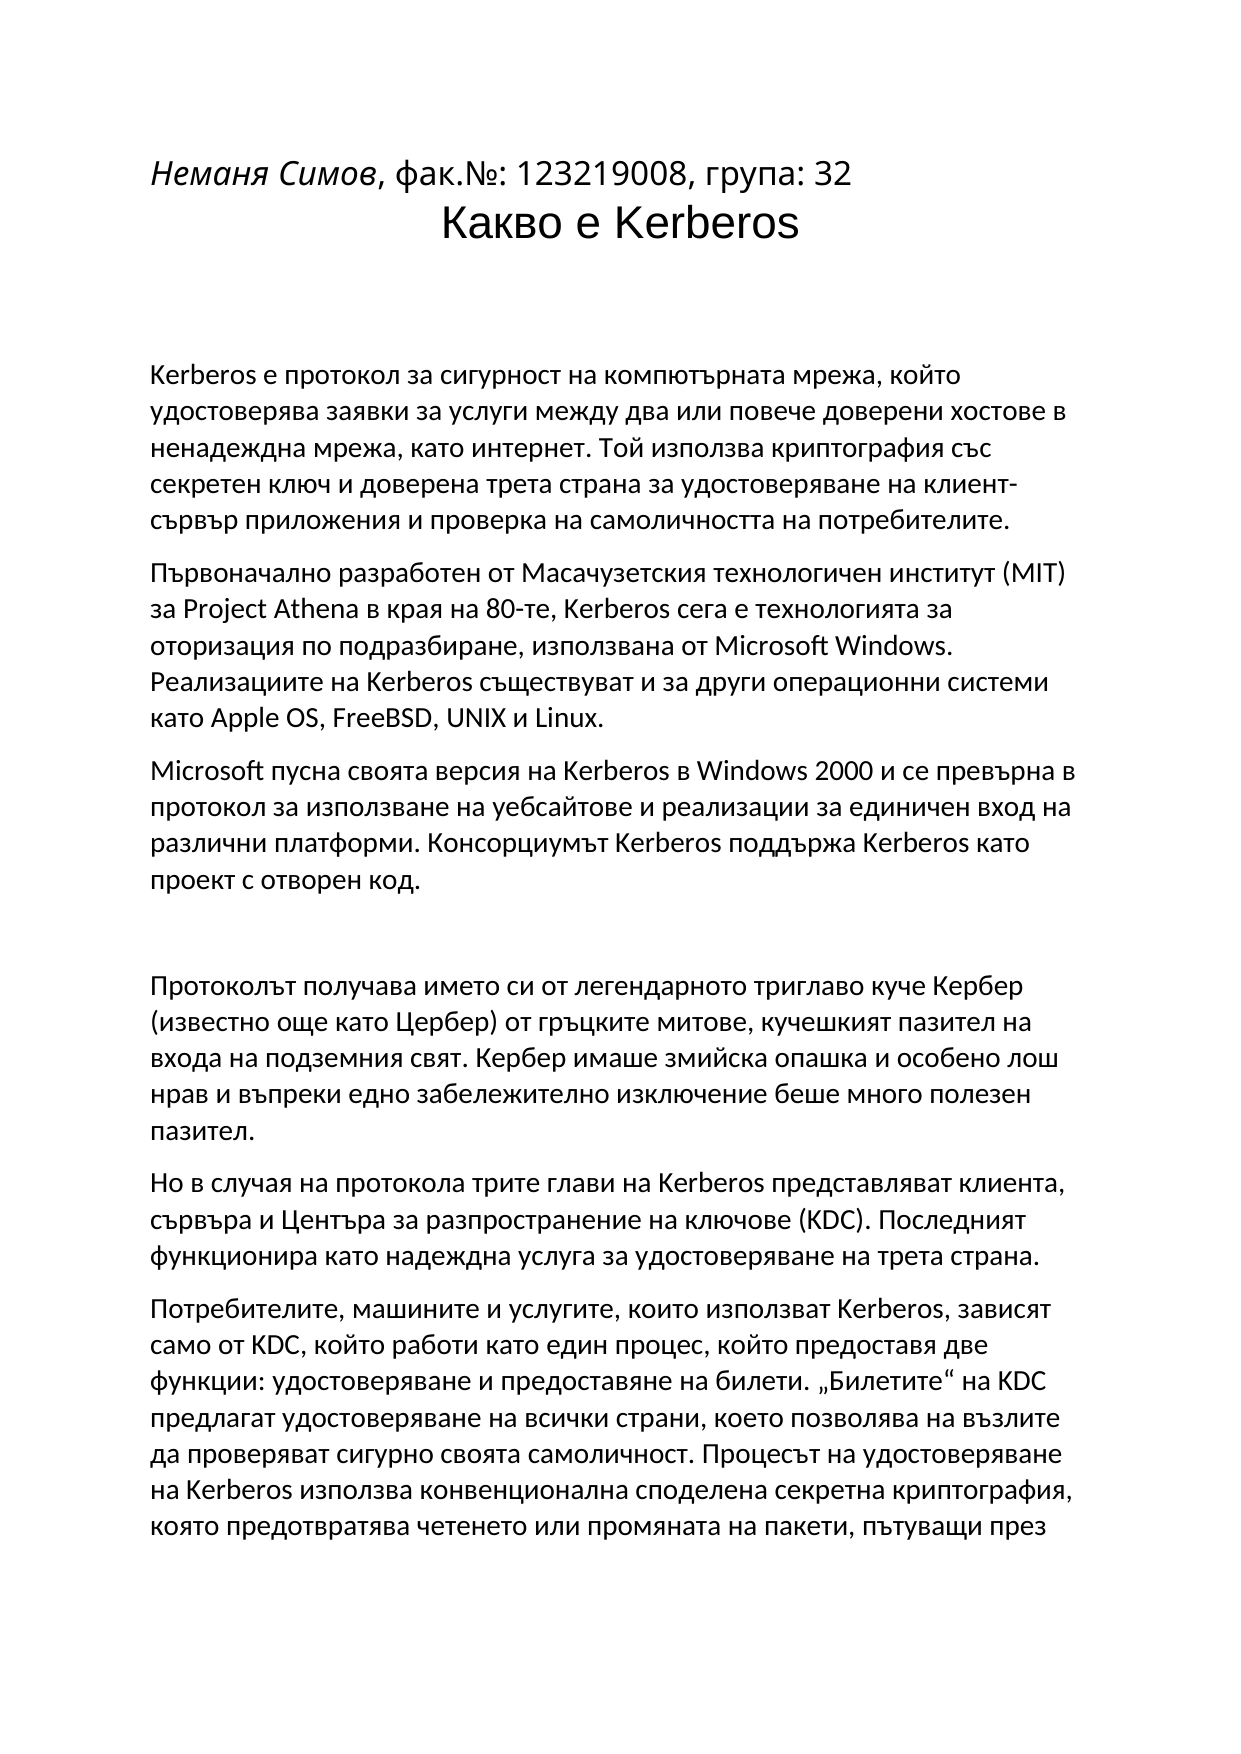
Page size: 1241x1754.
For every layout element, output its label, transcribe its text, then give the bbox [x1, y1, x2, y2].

text Неманя Симов, фак.№: 123219008, група: 32 [150, 150, 1101, 195]
text Първоначално разработен от Масачузетския технологичен институт (MIT) за Project Athena в края на 80-те, Kerberos сега е технологията за оторизация по подразбиране, използвана от Microsoft Windows. Реализациите на Kerberos съществуват и за други операционни системи като Apple OS, FreeBSD, UNIX и Linux. [150, 554, 1090, 735]
text Но в случая на протокола трите глави на Kerberos представляват клиента, сървъра и Центъра за разпространение на ключове (KDC). Последният функционира като надеждна услуга за удостоверяване на трета страна. [150, 1164, 1090, 1273]
text Microsoft пусна своята версия на Kerberos в Windows 2000 и се превърна в протокол за използване на уебсайтове и реализации за единичен вход на различни платформи. Консорциумът Kerberos поддържа Kerberos като проект с отворен код. [150, 752, 1090, 896]
text Потребителите, машините и услугите, които използват Kerberos, зависят само от KDC, който работи като един процес, който предоставя две функции: удостоверяване и предоставяне на билети. „Билетите“ на KDC предлагат удостоверяване на всички страни, което позволява на възлите да проверяват сигурно своята самоличност. Процесът на удостоверяване на Kerberos използва конвенционална споделена секретна криптография, която предотвратява четенето или промяната на пакети, пътуващи през [150, 1290, 1090, 1543]
text Какво е Kerberos [150, 195, 1090, 248]
text Kerberos е протокол за сигурност на компютърната мрежа, който удостоверява заявки за услуги между два или повече доверени хостове в ненадеждна мрежа, като интернет. Той използва криптография със секретен ключ и доверена трета страна за удостоверяване на клиент-сървър приложения и проверка на самоличността на потребителите. [150, 356, 1090, 537]
text Протоколът получава името си от легендарното триглаво куче Кербер (известно още като Цербер) от гръцките митове, кучешкият пазител на входа на подземния свят. Кербер имаше змийска опашка и особено лош нрав и въпреки едно забележително изключение беше много полезен пазител. [150, 967, 1090, 1147]
